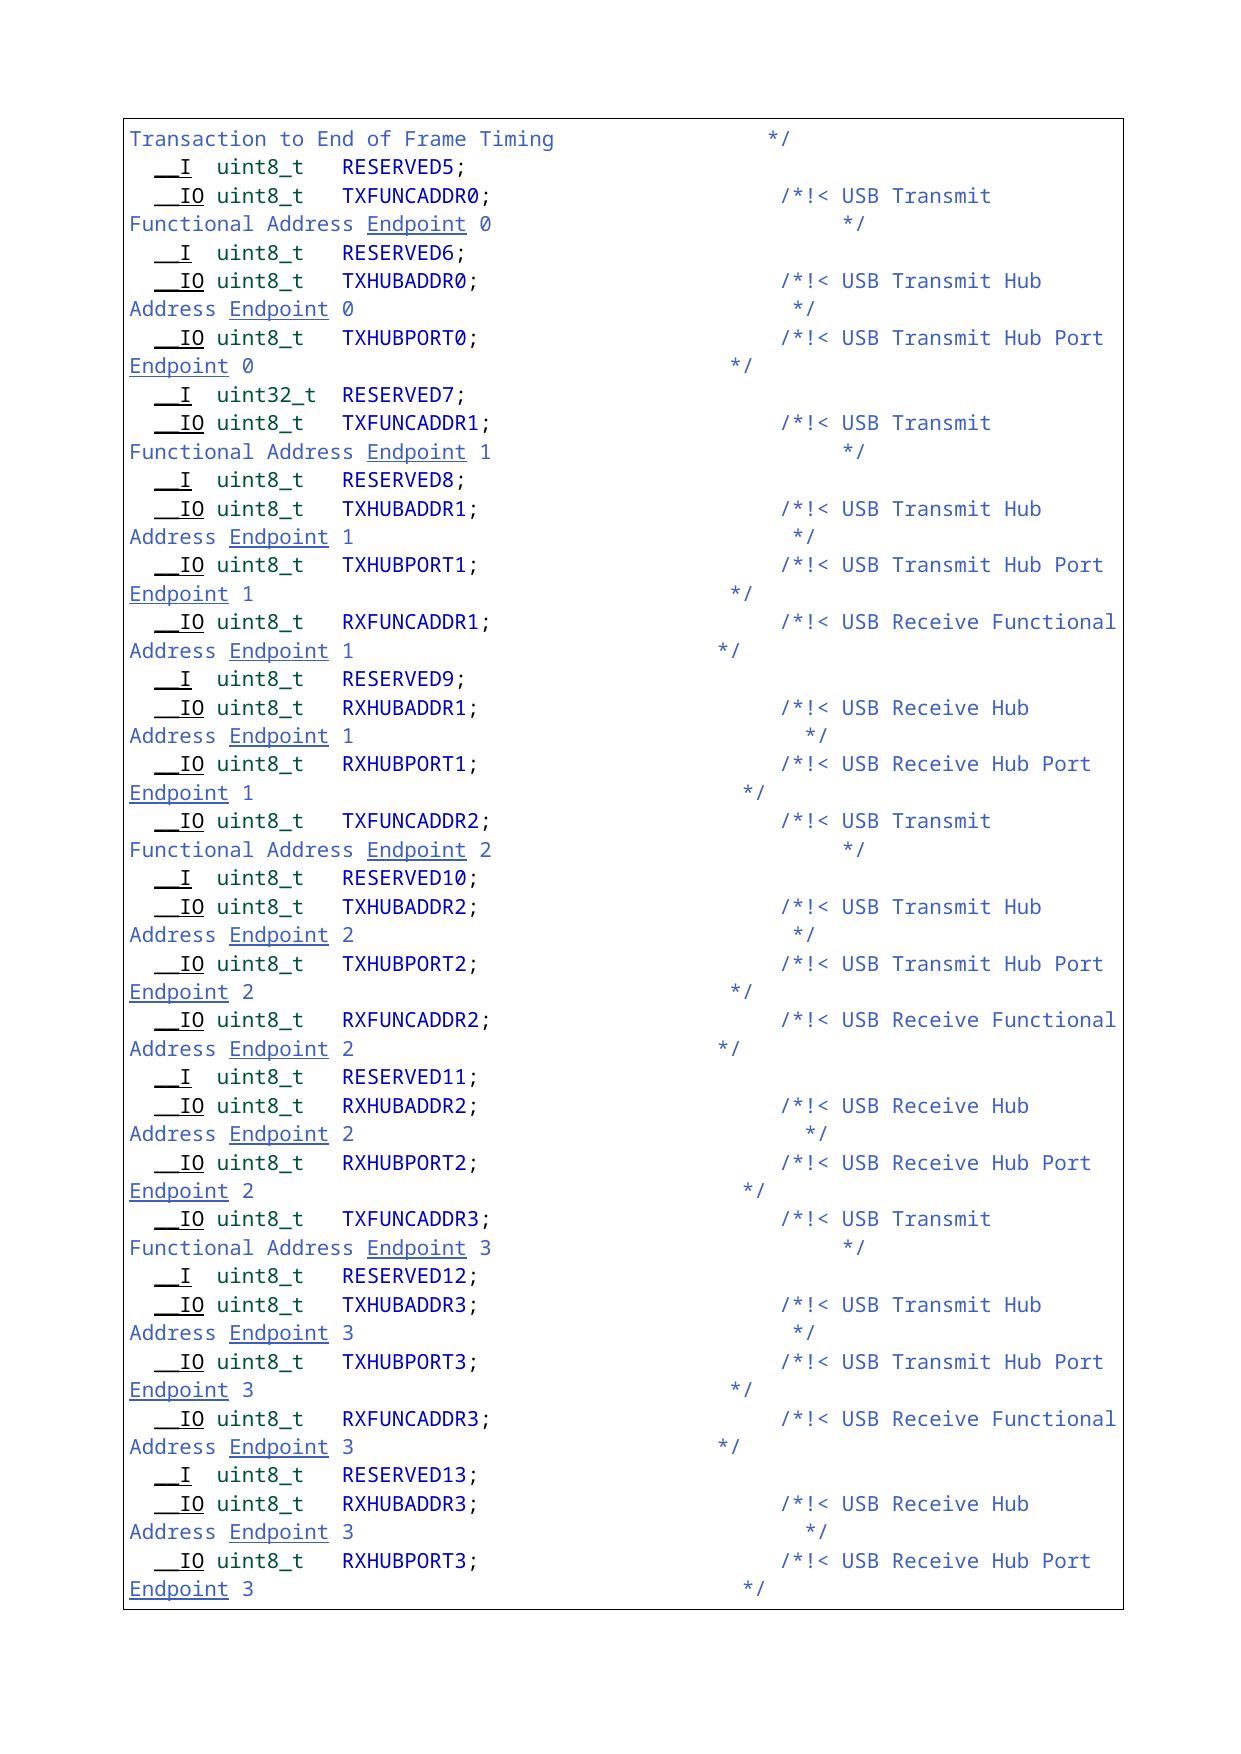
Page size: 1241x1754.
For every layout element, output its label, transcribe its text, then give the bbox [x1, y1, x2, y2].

table_cell Transaction to End of Frame Timing */ __I uint8_t RESERVED5; __IO uint8_t TXFUNCADDR0; /*!< USB Transmit Functional Address Endpoint 0 */ __I uint8_t RESERVED6; __IO uint8_t TXHUBADDR0; /*!< USB Transmit Hub Address Endpoint 0 */ __IO uint8_t TXHUBPORT0; /*!< USB Transmit Hub Port Endpoint 0 */ __I uint32_t RESERVED7; __IO uint8_t TXFUNCADDR1; /*!< USB Transmit Functional Address Endpoint 1 */ __I uint8_t RESERVED8; __IO uint8_t TXHUBADDR1; /*!< USB Transmit Hub Address Endpoint 1 */ __IO uint8_t TXHUBPORT1; /*!< USB Transmit Hub Port Endpoint 1 */ __IO uint8_t RXFUNCADDR1; /*!< USB Receive Functional Address Endpoint 1 */ __I uint8_t RESERVED9; __IO uint8_t RXHUBADDR1; /*!< USB Receive Hub Address Endpoint 1 */ __IO uint8_t RXHUBPORT1; /*!< USB Receive Hub Port Endpoint 1 */ __IO uint8_t TXFUNCADDR2; /*!< USB Transmit Functional Address Endpoint 2 */ __I uint8_t RESERVED10; __IO uint8_t TXHUBADDR2; /*!< USB Transmit Hub Address Endpoint 2 */ __IO uint8_t TXHUBPORT2; /*!< USB Transmit Hub Port Endpoint 2 */ __IO uint8_t RXFUNCADDR2; /*!< USB Receive Functional Address Endpoint 2 */ __I uint8_t RESERVED11; __IO uint8_t RXHUBADDR2; /*!< USB Receive Hub Address Endpoint 2 */ __IO uint8_t RXHUBPORT2; /*!< USB Receive Hub Port Endpoint 2 */ __IO uint8_t TXFUNCADDR3; /*!< USB Transmit Functional Address Endpoint 3 */ __I uint8_t RESERVED12; __IO uint8_t TXHUBADDR3; /*!< USB Transmit Hub Address Endpoint 3 */ __IO uint8_t TXHUBPORT3; /*!< USB Transmit Hub Port Endpoint 3 */ __IO uint8_t RXFUNCADDR3; /*!< USB Receive Functional Address Endpoint 3 */ __I uint8_t RESERVED13; __IO uint8_t RXHUBADDR3; /*!< USB Receive Hub Address Endpoint 3 */ __IO uint8_t RXHUBPORT3; /*!< USB Receive Hub Port Endpoint 3 */ [124, 119, 1123, 1608]
